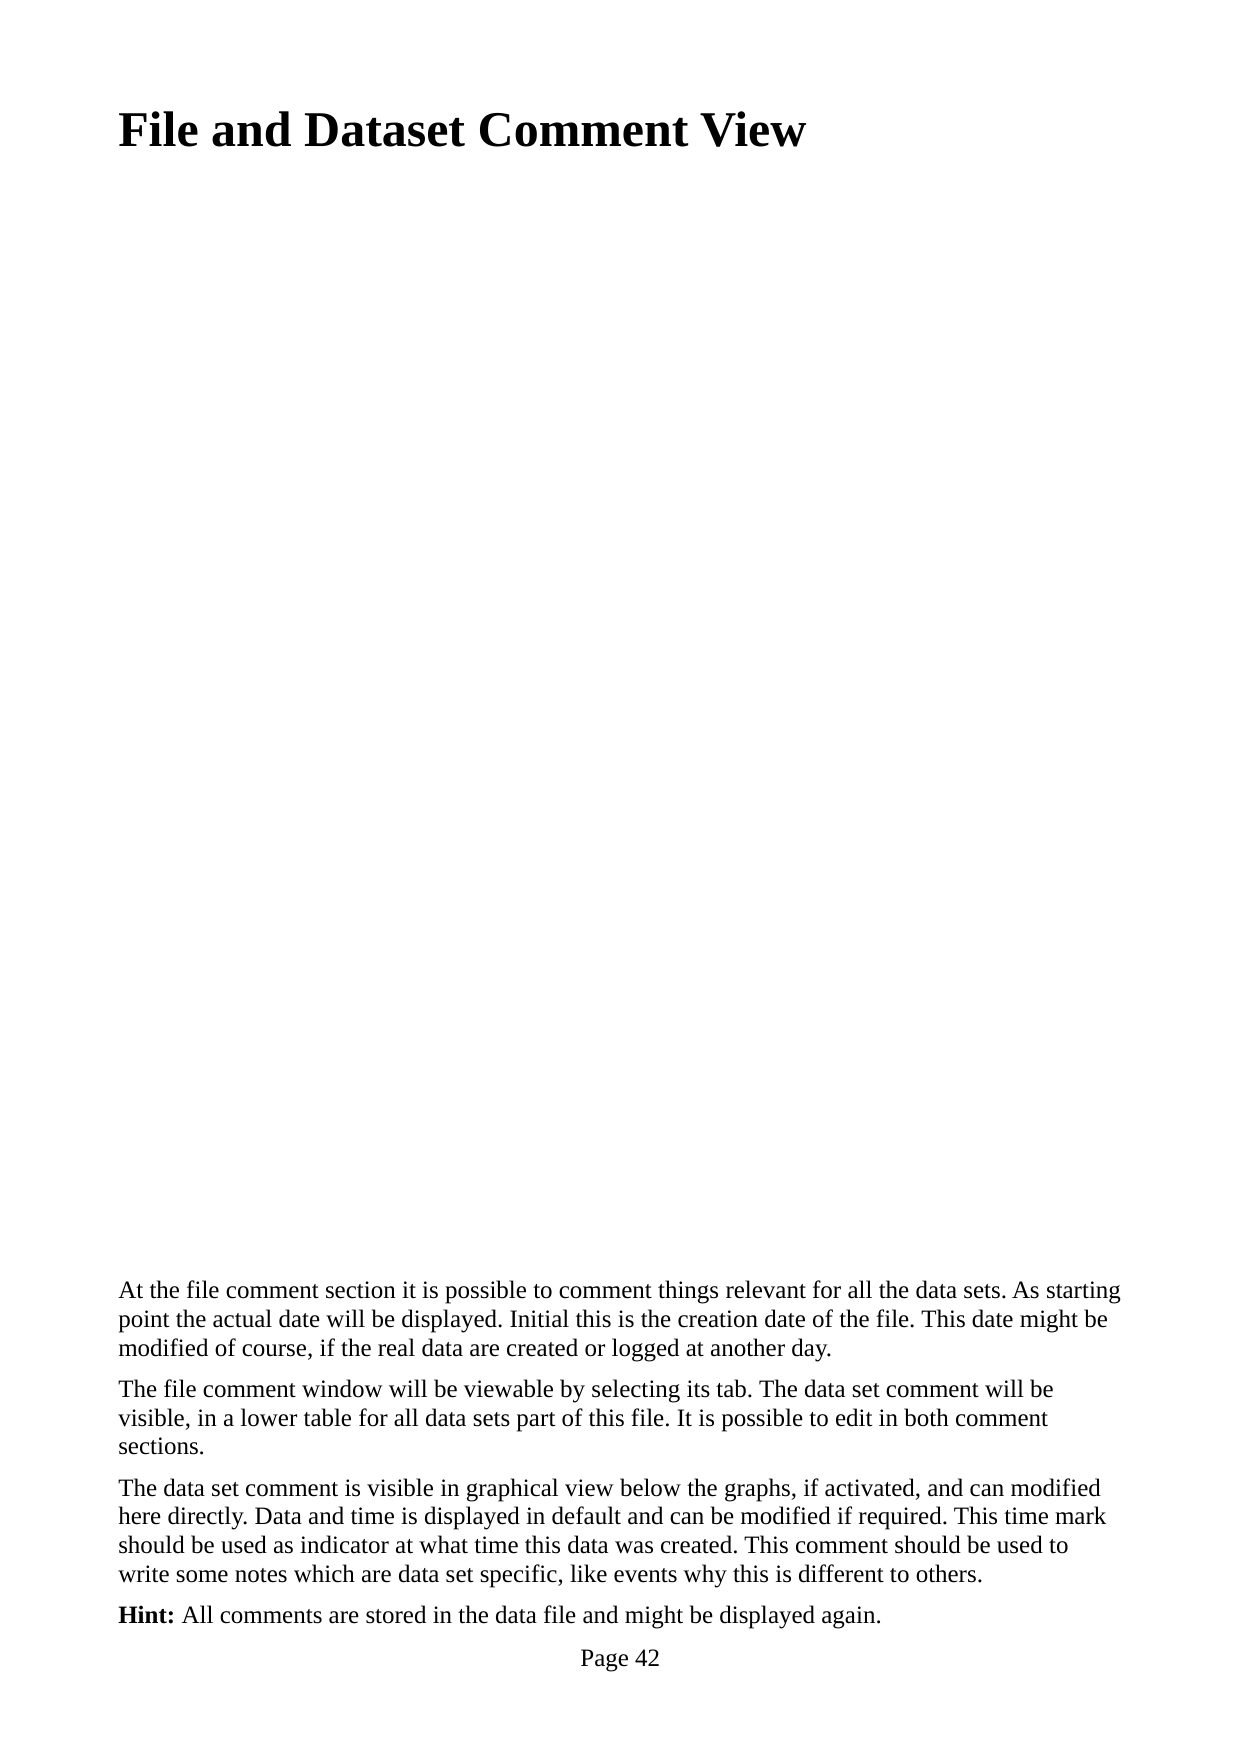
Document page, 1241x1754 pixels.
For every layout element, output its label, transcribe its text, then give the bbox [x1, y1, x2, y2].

text The data set comment is visible in graphical view below the graphs, if activated, and can modified here directly. Data and time is displayed in default and can be modified if required. This time mark should be used as indicator at what time this data was created. This comment should be used to write some notes which are data set specific, like events why this is different to others. [118, 1473, 1122, 1588]
text Hint: All comments are stored in the data file and might be displayed again. [118, 1600, 1122, 1629]
text The file comment window will be viewable by selecting its tab. The data set comment will be visible, in a lower table for all data sets part of this file. It is possible to edit in both comment sections. [118, 1374, 1122, 1460]
subtitle File and Dataset Comment View [118, 100, 1122, 157]
text At the file comment section it is possible to comment things relevant for all the data sets. As starting point the actual date will be displayed. Initial this is the creation date of the file. This date might be modified of course, if the real data are created or logged at another day. [118, 1275, 1122, 1361]
